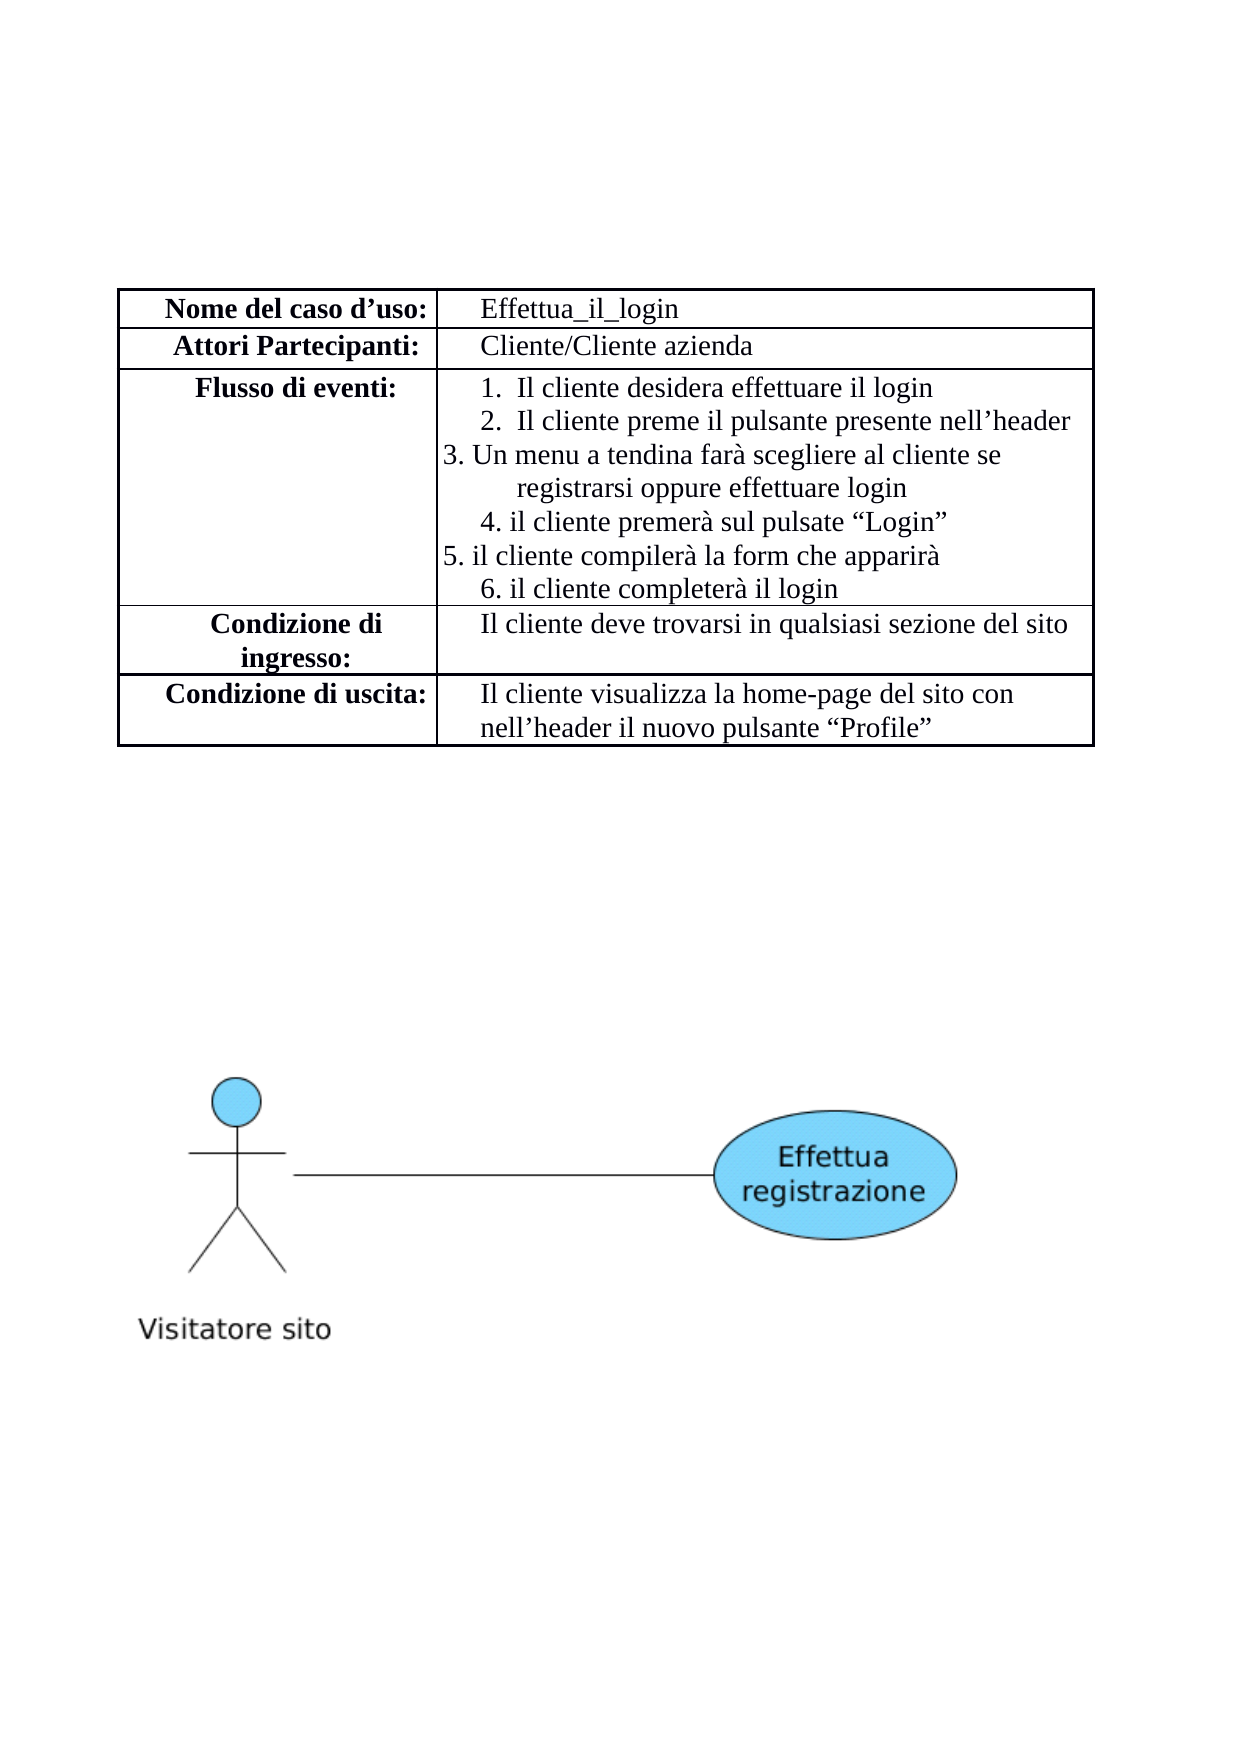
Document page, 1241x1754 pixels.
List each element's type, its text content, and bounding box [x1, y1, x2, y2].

table_cell Flusso di eventi: [120, 370, 436, 605]
table_header Nome del caso d’uso: [120, 291, 436, 327]
table_cell Condizione di uscita: [120, 676, 436, 743]
table_cell 1. Il cliente desidera effettuare il login 2. Il cliente preme il pulsante presente nell’header 3. Un menu a tendina farà scegliere al cliente se registrarsi oppure effettuare login 4. il cliente premerà sul pulsate “Login” 5. il cliente compilerà la form che apparirà 6. il cliente completerà il login [438, 370, 1092, 605]
table_cell Il cliente visualizza la home-page del sito con nell’header il nuovo pulsante “Profile” [438, 676, 1092, 743]
table_header Effettua_il_login [438, 291, 1092, 327]
table_cell Condizione di ingresso: [120, 606, 436, 673]
table_cell Attori Partecipanti: [120, 329, 436, 368]
table_cell Il cliente deve trovarsi in qualsiasi sezione del sito [438, 606, 1092, 673]
table_cell Cliente/Cliente azienda [438, 329, 1092, 368]
